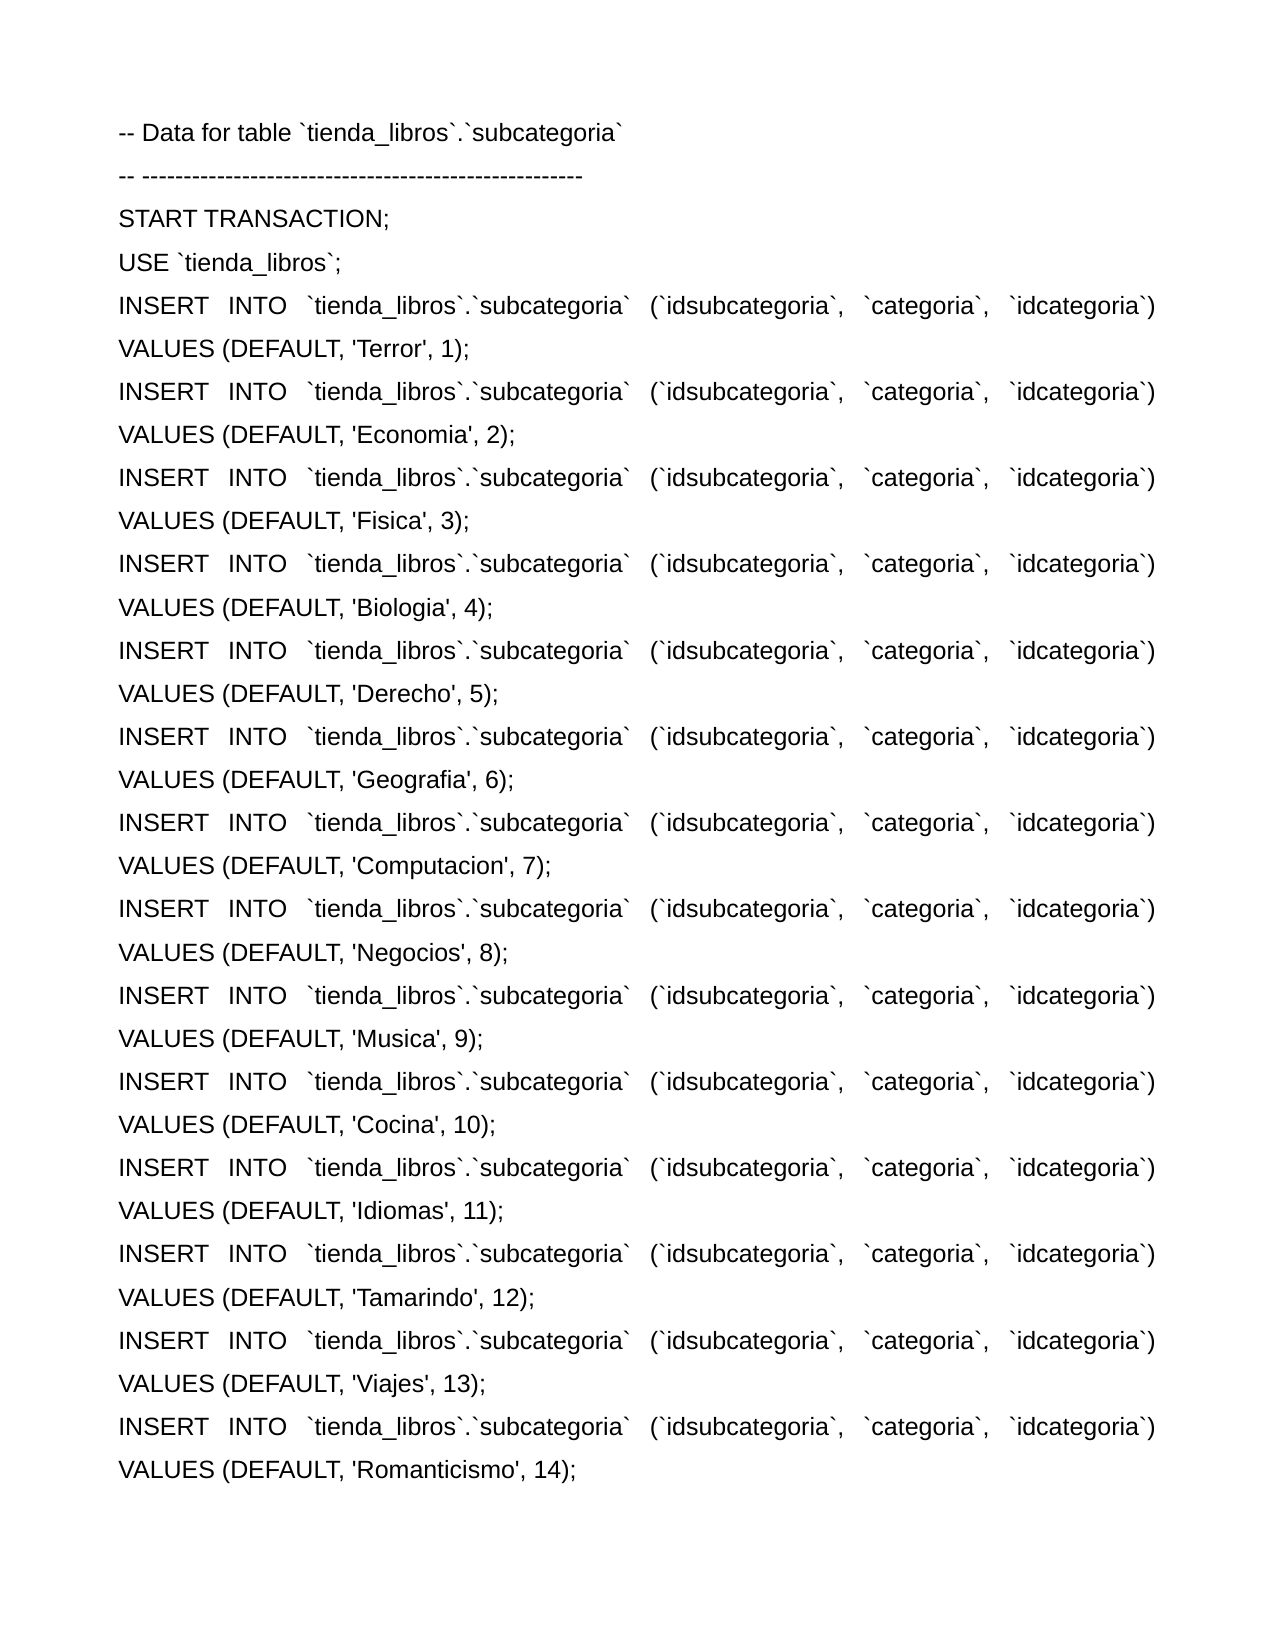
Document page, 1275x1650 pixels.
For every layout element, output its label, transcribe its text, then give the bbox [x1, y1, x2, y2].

text INSERT INTO `tienda_libros`.`subcategoria` (`idsubcategoria`, `categoria`, `idcategoria`) VALUES (DEFAULT, 'Geografia', 6); [118, 722, 1157, 794]
text INSERT INTO `tienda_libros`.`subcategoria` (`idsubcategoria`, `categoria`, `idcategoria`) VALUES (DEFAULT, 'Tamarindo', 12); [118, 1239, 1157, 1311]
text INSERT INTO `tienda_libros`.`subcategoria` (`idsubcategoria`, `categoria`, `idcategoria`) VALUES (DEFAULT, 'Idiomas', 11); [118, 1153, 1157, 1225]
text INSERT INTO `tienda_libros`.`subcategoria` (`idsubcategoria`, `categoria`, `idcategoria`) VALUES (DEFAULT, 'Computacion', 7); [118, 808, 1157, 880]
text -- Data for table `tienda_libros`.`subcategoria` [118, 118, 1157, 147]
text INSERT INTO `tienda_libros`.`subcategoria` (`idsubcategoria`, `categoria`, `idcategoria`) VALUES (DEFAULT, 'Terror', 1); [118, 291, 1157, 362]
text INSERT INTO `tienda_libros`.`subcategoria` (`idsubcategoria`, `categoria`, `idcategoria`) VALUES (DEFAULT, 'Viajes', 13); [118, 1326, 1157, 1397]
text INSERT INTO `tienda_libros`.`subcategoria` (`idsubcategoria`, `categoria`, `idcategoria`) VALUES (DEFAULT, 'Fisica', 3); [118, 463, 1157, 535]
text START TRANSACTION; [118, 204, 1157, 233]
text INSERT INTO `tienda_libros`.`subcategoria` (`idsubcategoria`, `categoria`, `idcategoria`) VALUES (DEFAULT, 'Romanticismo', 14); [118, 1412, 1157, 1484]
text INSERT INTO `tienda_libros`.`subcategoria` (`idsubcategoria`, `categoria`, `idcategoria`) VALUES (DEFAULT, 'Musica', 9); [118, 981, 1157, 1052]
text -- ----------------------------------------------------- [118, 161, 1157, 190]
text INSERT INTO `tienda_libros`.`subcategoria` (`idsubcategoria`, `categoria`, `idcategoria`) VALUES (DEFAULT, 'Cocina', 10); [118, 1067, 1157, 1139]
text INSERT INTO `tienda_libros`.`subcategoria` (`idsubcategoria`, `categoria`, `idcategoria`) VALUES (DEFAULT, 'Biologia', 4); [118, 549, 1157, 621]
text INSERT INTO `tienda_libros`.`subcategoria` (`idsubcategoria`, `categoria`, `idcategoria`) VALUES (DEFAULT, 'Economia', 2); [118, 377, 1157, 449]
text INSERT INTO `tienda_libros`.`subcategoria` (`idsubcategoria`, `categoria`, `idcategoria`) VALUES (DEFAULT, 'Derecho', 5); [118, 636, 1157, 707]
text INSERT INTO `tienda_libros`.`subcategoria` (`idsubcategoria`, `categoria`, `idcategoria`) VALUES (DEFAULT, 'Negocios', 8); [118, 894, 1157, 966]
text USE `tienda_libros`; [118, 247, 1157, 276]
